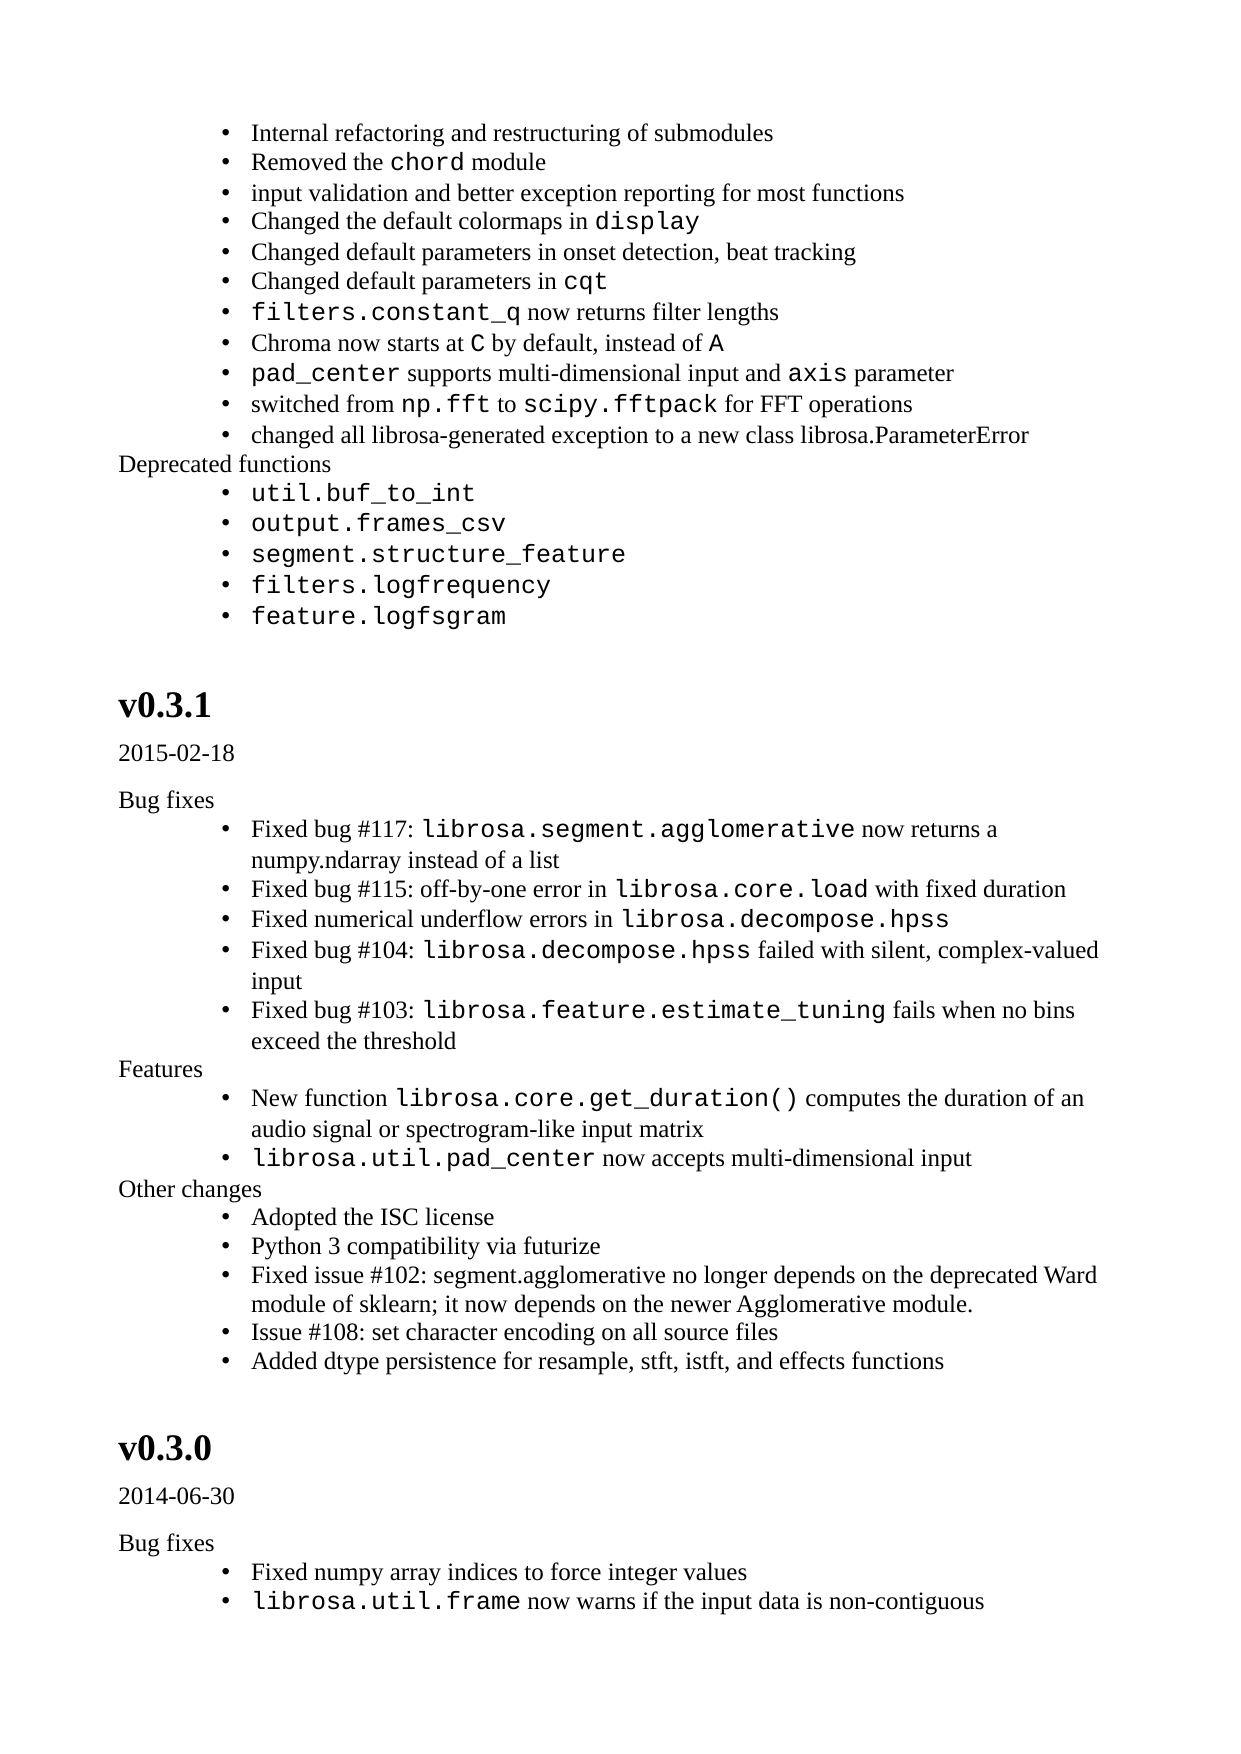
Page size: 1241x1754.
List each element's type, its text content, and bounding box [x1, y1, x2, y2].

list Changed the default colormaps in display [221, 206, 1122, 237]
list segment.structure_feature [221, 539, 1122, 570]
list changed all librosa-generated exception to a new class librosa.ParameterError [221, 420, 1122, 449]
subtitle Deprecated functions [118, 449, 1122, 478]
list Fixed bug #103: librosa.feature.estimate_tuning fails when no bins exceed the threshold [221, 995, 1122, 1054]
list input validation and better exception reporting for most functions [221, 178, 1122, 206]
list Added dtype persistence for resample, stft, istft, and effects functions [221, 1346, 1122, 1375]
list librosa.util.pad_center now accepts multi-dimensional input [221, 1143, 1122, 1174]
list Changed default parameters in onset detection, beat tracking [221, 237, 1122, 266]
list filters.constant_q now returns filter lengths [221, 297, 1122, 328]
list Fixed bug #117: librosa.segment.agglomerative now returns a numpy.ndarray instead of a list [221, 814, 1122, 874]
list pad_center supports multi-dimensional input and axis parameter [221, 358, 1122, 389]
list Fixed bug #104: librosa.decompose.hpss failed with silent, complex-valued input [221, 935, 1122, 995]
text 2014-06-30 [118, 1481, 1122, 1510]
list librosa.util.frame now warns if the input data is non-contiguous [221, 1586, 1122, 1617]
list Chroma now starts at C by default, instead of A [221, 328, 1122, 358]
subtitle Bug fixes [118, 785, 1122, 814]
list New function librosa.core.get_duration() computes the duration of an audio signal or spectrogram-like input matrix [221, 1083, 1122, 1143]
list Issue #108: set character encoding on all source files [221, 1317, 1122, 1346]
list util.buf_to_int [221, 478, 1122, 508]
list Fixed numpy array indices to force integer values [221, 1557, 1122, 1586]
list Python 3 compatibility via futurize [221, 1231, 1122, 1260]
list Fixed numerical underflow errors in librosa.decompose.hpss [221, 904, 1122, 935]
list filters.logfrequency [221, 570, 1122, 601]
text 2015-02-18 [118, 738, 1122, 767]
list feature.logfsgram [221, 601, 1122, 632]
list Internal refactoring and restructuring of submodules [221, 118, 1122, 147]
list Fixed bug #115: off-by-one error in librosa.core.load with fixed duration [221, 874, 1122, 904]
subtitle v0.3.1 [118, 682, 1122, 725]
list Removed the chord module [221, 147, 1122, 178]
list Fixed issue #102: segment.agglomerative no longer depends on the deprecated Ward module of sklearn; it now depends on the newer Agglomerative module. [221, 1260, 1122, 1317]
list Changed default parameters in cqt [221, 266, 1122, 297]
list switched from np.fft to scipy.fftpack for FFT operations [221, 389, 1122, 420]
list Adopted the ISC license [221, 1202, 1122, 1231]
subtitle Features [118, 1054, 1122, 1083]
subtitle Bug fixes [118, 1528, 1122, 1557]
subtitle v0.3.0 [118, 1425, 1122, 1468]
list output.frames_csv [221, 508, 1122, 539]
subtitle Other changes [118, 1174, 1122, 1202]
